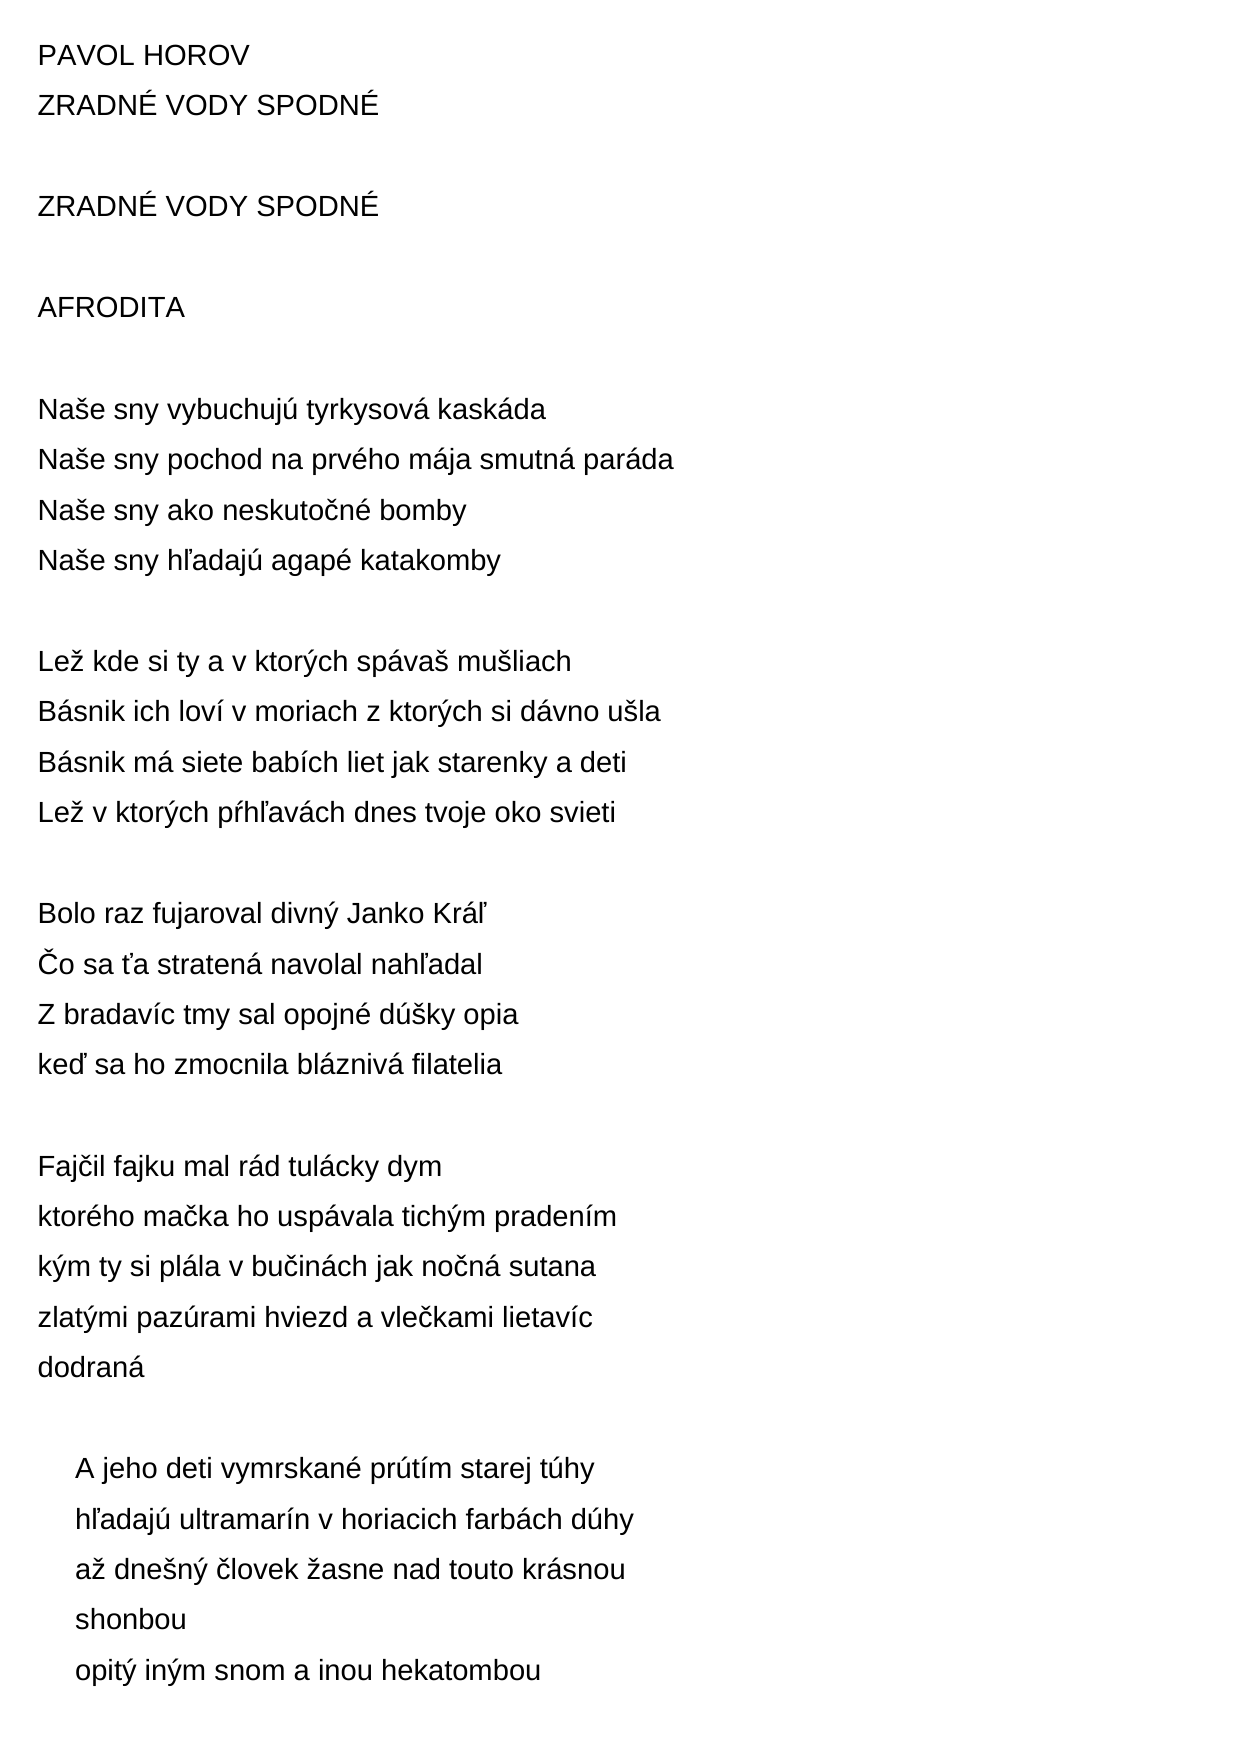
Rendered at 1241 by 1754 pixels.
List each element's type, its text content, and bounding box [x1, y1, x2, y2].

text Čo sa ťa stratená navolal nahľadal [37, 947, 1089, 980]
text Lež kde si ty a v ktorých spávaš mušliach [37, 644, 1089, 678]
text Básnik má siete babích liet jak starenky a deti [37, 745, 1089, 778]
text zlatými pazúrami hviezd a vlečkami lietavíc [37, 1300, 1089, 1333]
text Z bradavíc tmy sal opojné dúšky opia [37, 997, 1089, 1031]
text Naše sny ako neskutočné bomby [37, 492, 1089, 526]
text Bolo raz fujaroval divný Janko Kráľ [37, 896, 1089, 930]
text Naše sny pochod na prvého mája smutná paráda [37, 442, 1089, 476]
text dodraná [37, 1350, 1089, 1383]
text ZRADNÉ VODY SPODNÉ [37, 88, 1089, 121]
text shonbou [37, 1602, 1089, 1636]
subtitle AFRODITA [37, 291, 1089, 324]
text Naše sny vybuchujú tyrkysová kaskáda [37, 392, 1089, 425]
text kým ty si plála v bučinách jak nočná sutana [37, 1249, 1089, 1283]
text až dnešný človek žasne nad touto krásnou [37, 1552, 1089, 1586]
text PAVOL HOROV [37, 37, 1089, 71]
text keď sa ho zmocnila bláznivá filatelia [37, 1047, 1089, 1081]
text ZRADNÉ VODY SPODNÉ [37, 189, 1089, 223]
text Naše sny hľadajú agapé katakomby [37, 543, 1089, 576]
text Fajčil fajku mal rád tulácky dym [37, 1149, 1089, 1182]
text A jeho deti vymrskané prútím starej túhy [37, 1451, 1089, 1485]
text opitý iným snom a inou hekatombou [37, 1653, 1089, 1686]
text hľadajú ultramarín v horiacich farbách dúhy [37, 1502, 1089, 1535]
text Básnik ich loví v moriach z ktorých si dávno ušla [37, 694, 1089, 728]
text ktorého mačka ho uspávala tichým pradením [37, 1199, 1089, 1233]
text Lež v ktorých pŕhľavách dnes tvoje oko svieti [37, 795, 1089, 829]
